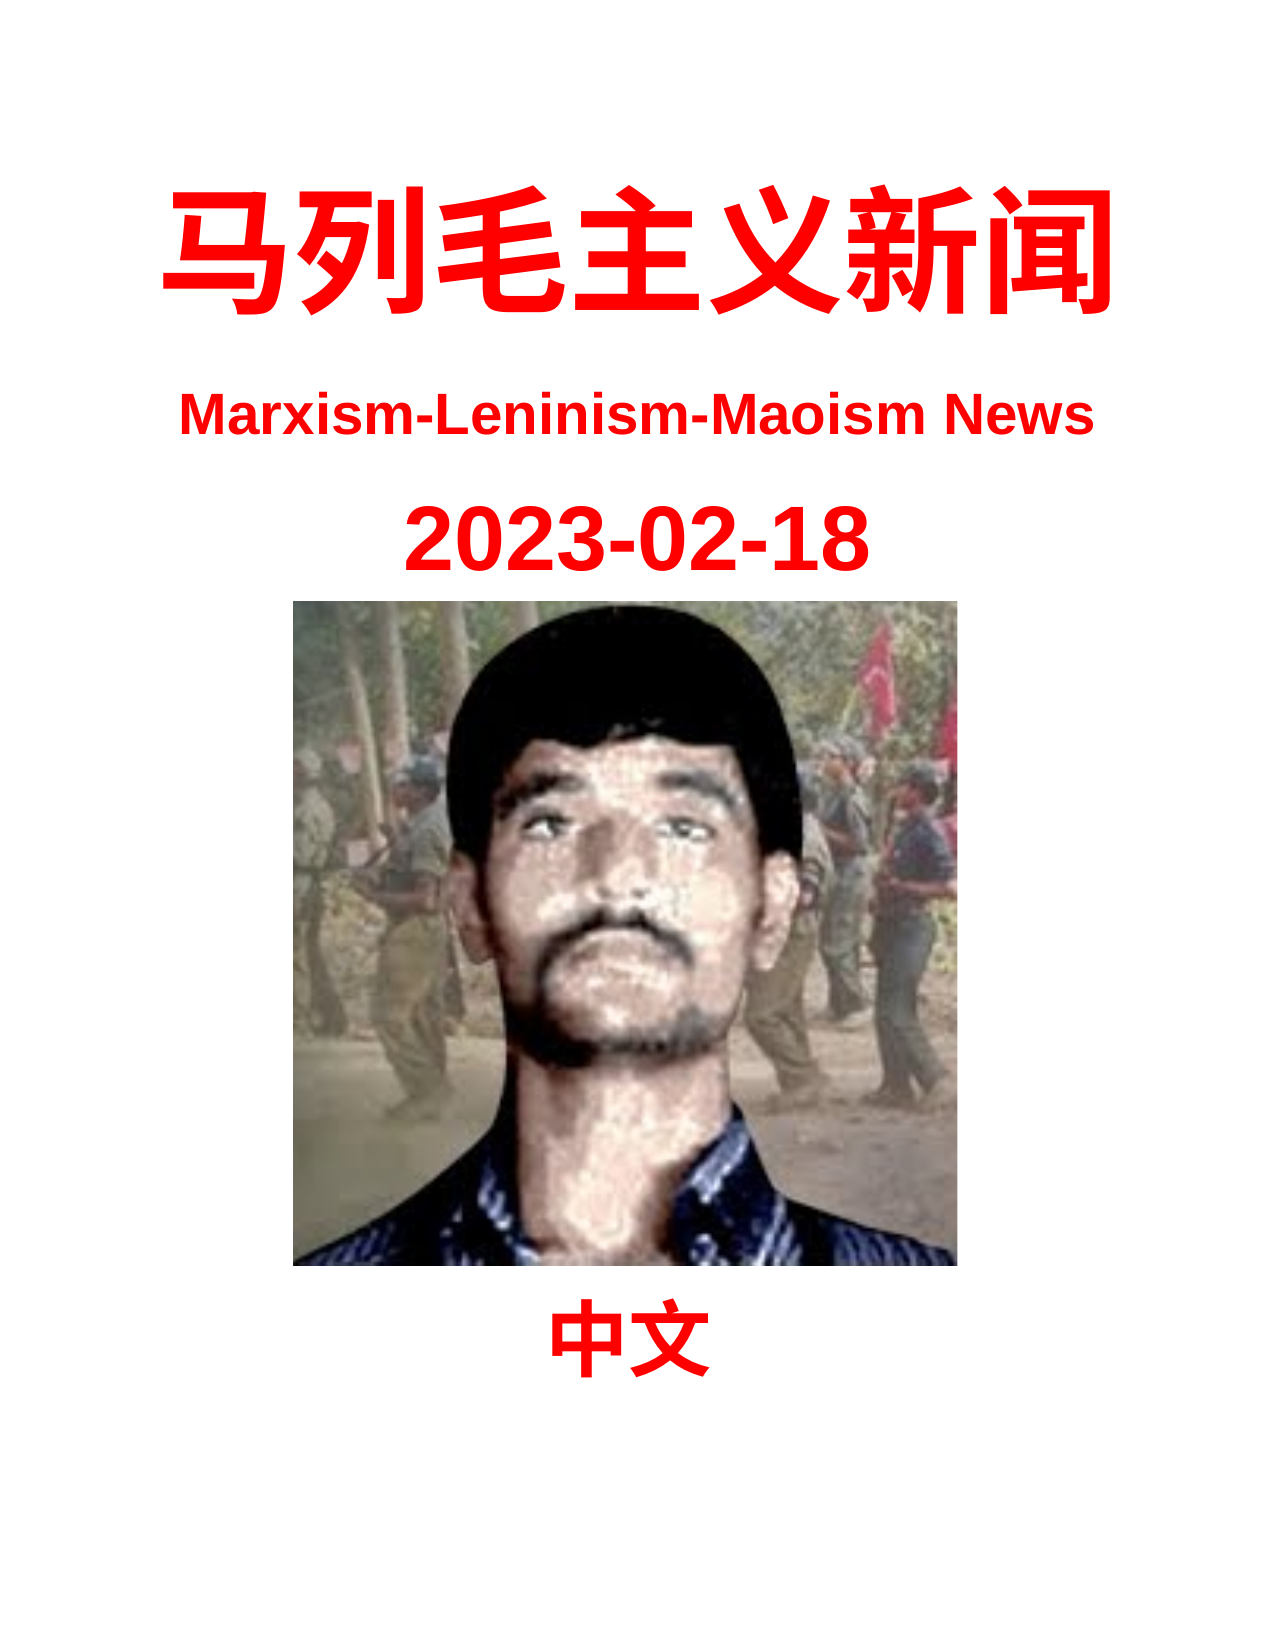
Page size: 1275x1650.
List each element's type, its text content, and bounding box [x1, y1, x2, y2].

subtitle 马列毛主义新闻 [118, 143, 1157, 342]
subtitle Marxism-Leninism-Maoism News [118, 380, 1157, 447]
subtitle 中文 [118, 1274, 1157, 1395]
subtitle 2023-02-18 [118, 484, 1157, 590]
picture [293, 601, 958, 1266]
